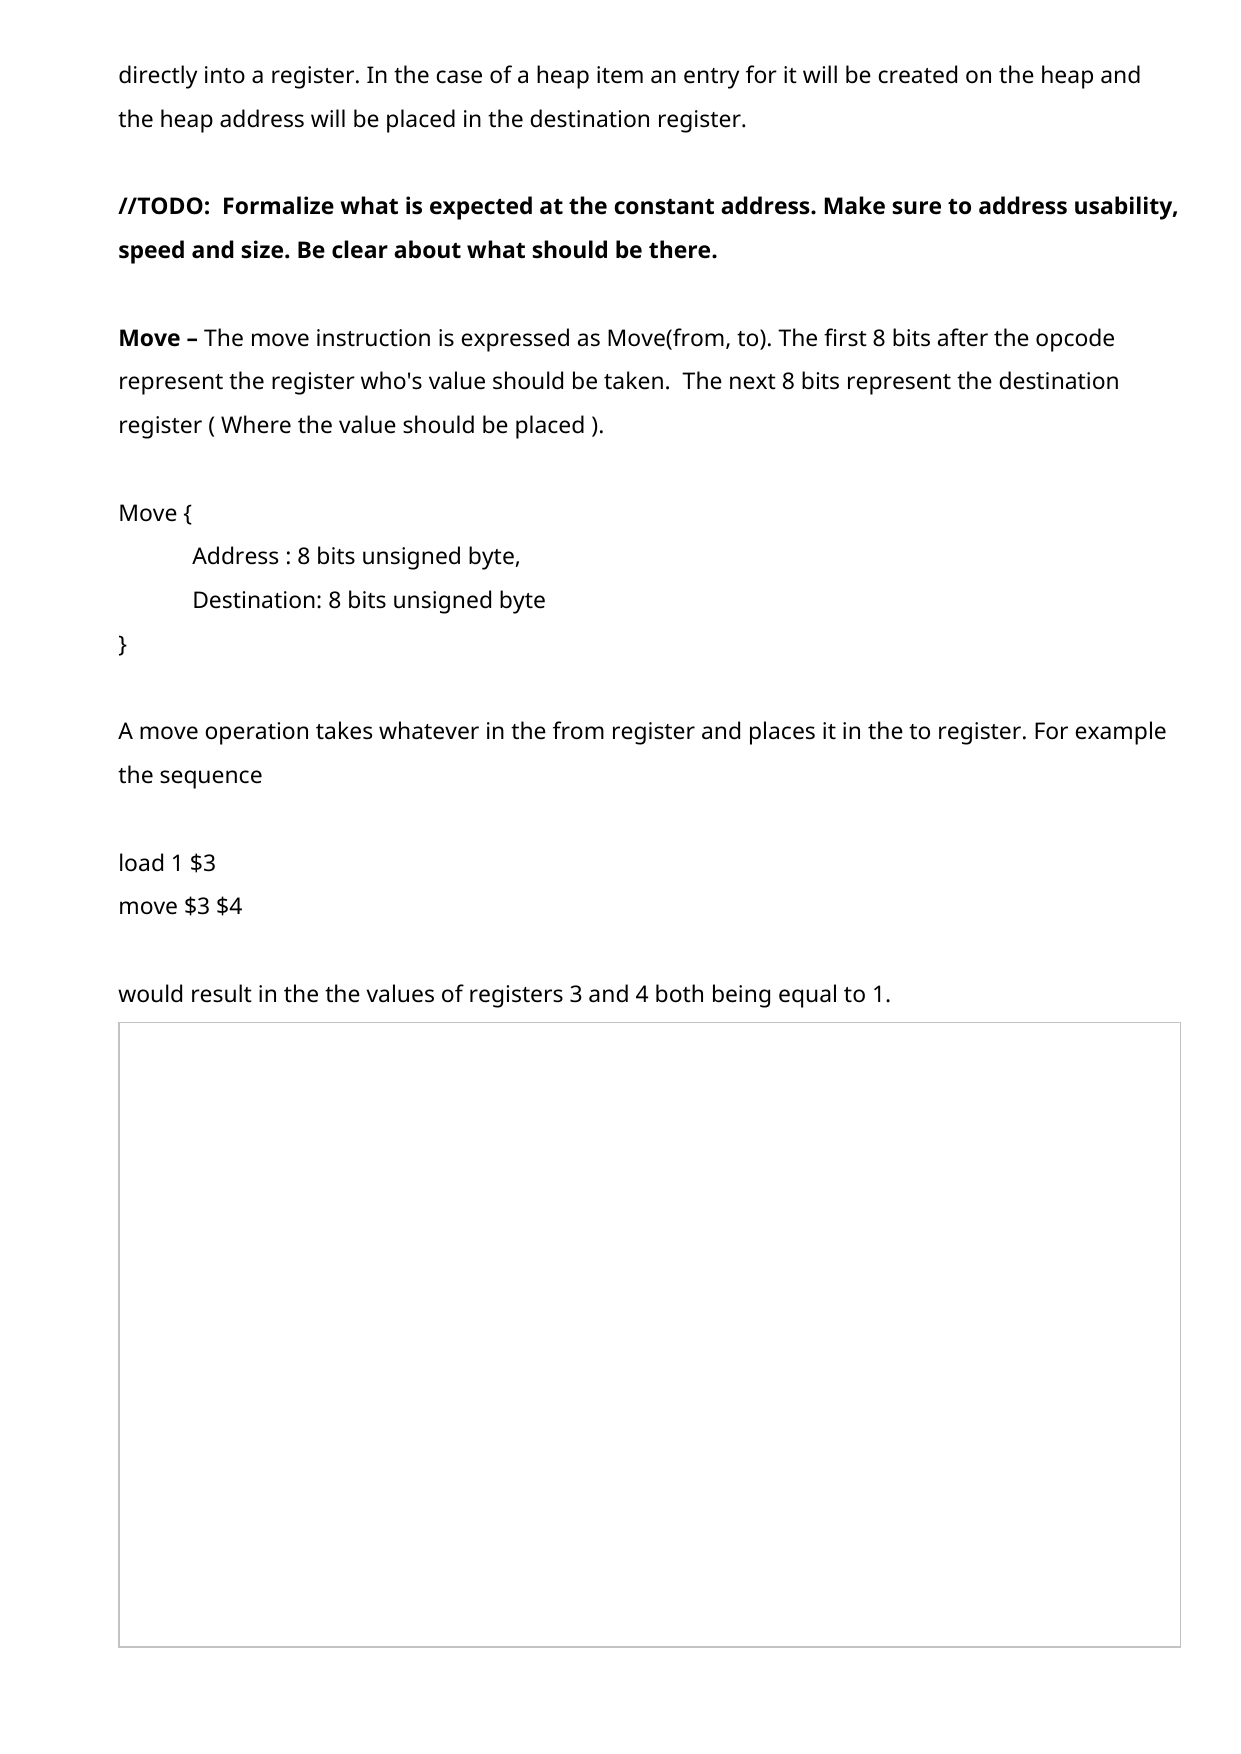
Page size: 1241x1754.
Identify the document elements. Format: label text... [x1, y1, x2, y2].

text move $3 $4 [118, 890, 1181, 922]
text //TODO: Formalize what is expected at the constant address. Make sure to address usability, speed and size. Be clear about what should be there. [118, 190, 1181, 265]
text Address : 8 bits unsigned byte, [118, 540, 1181, 572]
text Destination: 8 bits unsigned byte [118, 584, 1181, 615]
text load 1 $3 [118, 847, 1181, 878]
text would result in the the values of registers 3 and 4 both being equal to 1. [118, 978, 1181, 1009]
text directly into a register. In the case of a heap item an entry for it will be created on the heap and the heap address will be placed in the destination register. [118, 59, 1181, 134]
text A move operation takes whatever in the from register and places it in the to register. For example the sequence [118, 715, 1181, 790]
text Move { [118, 497, 1181, 528]
text Move – The move instruction is expressed as Move(from, to). The first 8 bits after the opcode represent the register who's value should be taken. The next 8 bits represent the destination register ( Where the value should be placed ). [118, 322, 1181, 440]
text } [118, 628, 1181, 659]
